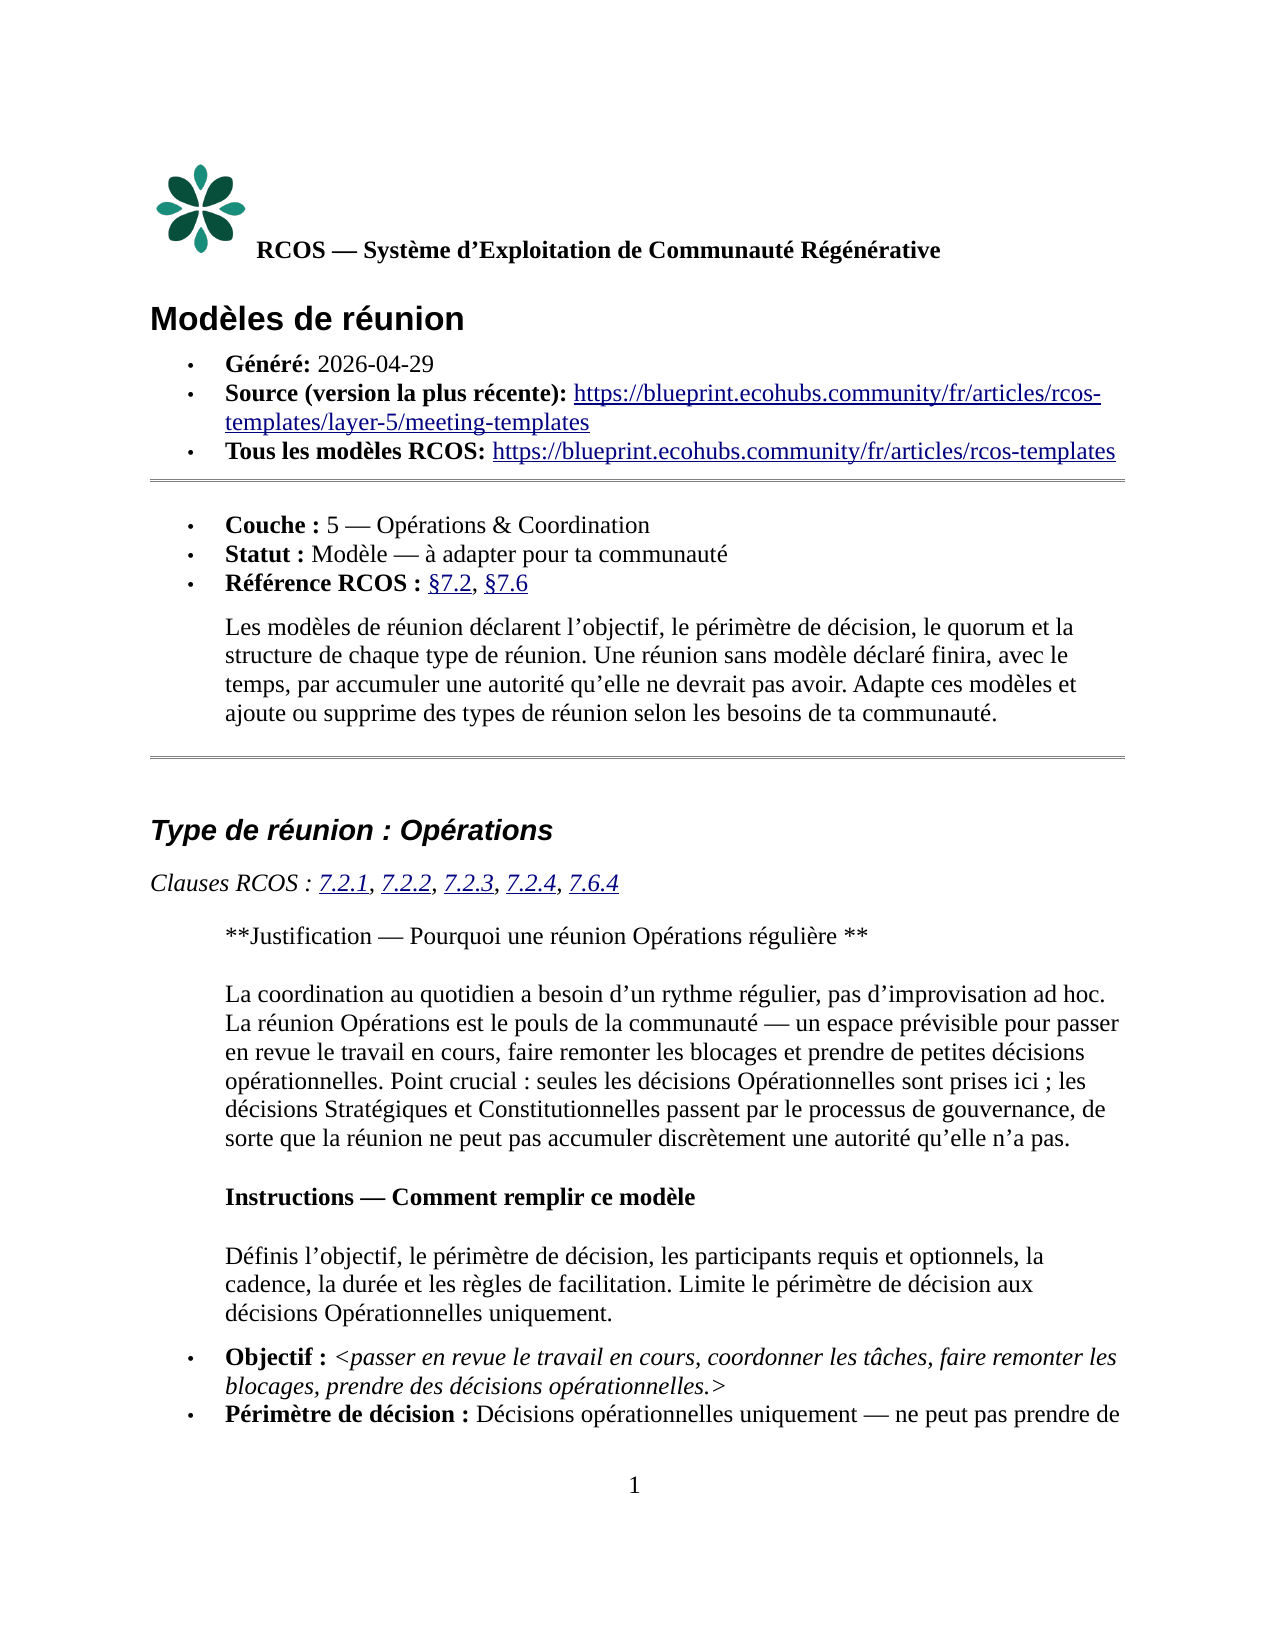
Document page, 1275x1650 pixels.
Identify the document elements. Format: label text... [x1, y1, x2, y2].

subtitle Type de réunion : Opérations [150, 813, 1125, 847]
list Couche : 5 — Opérations & Coordination [187, 511, 1125, 539]
list Référence RCOS : §7.2, §7.6 [187, 568, 1125, 597]
list Objectif : <passer en revue le travail en cours, coordonner les tâches, faire remonter les blocages, prendre des décisions opérationnelles.> [187, 1342, 1125, 1399]
text Instructions — Comment remplir ce modèle [225, 1182, 1125, 1211]
text Clauses RCOS : 7.2.1, 7.2.2, 7.2.3, 7.2.4, 7.6.4 [150, 868, 1125, 897]
list Périmètre de décision : Décisions opérationnelles uniquement — ne peut pas prendre de [187, 1399, 1125, 1428]
text Les modèles de réunion déclarent l’objectif, le périmètre de décision, le quorum et la structure de chaque type de réunion. Une réunion sans modèle déclaré finira, avec le temps, par accumuler une autorité qu’elle ne devrait pas avoir. Adapte ces modèles et ajoute ou supprime des types de réunion selon les besoins de ta communauté. [225, 612, 1125, 727]
text **Justification — Pourquoi une réunion Opérations régulière ** [225, 921, 1125, 949]
text RCOS — Système d’Exploitation de Communauté Régénérative [150, 159, 1125, 264]
picture [150, 158, 251, 259]
text Définis l’objectif, le périmètre de décision, les participants requis et optionnels, la cadence, la durée et les règles de facilitation. Limite le périmètre de décision aux décisions Opérationnelles uniquement. [225, 1241, 1125, 1327]
list Tous les modèles RCOS: https://blueprint.ecohubs.community/fr/articles/rcos-templates [187, 436, 1125, 464]
list Généré: 2026-04-29 [187, 349, 1125, 378]
list Statut : Modèle — à adapter pour ta communauté [187, 539, 1125, 568]
subtitle Modèles de réunion [150, 298, 1125, 337]
text La coordination au quotidien a besoin d’un rythme régulier, pas d’improvisation ad hoc. La réunion Opérations est le pouls de la communauté — un espace prévisible pour passer en revue le travail en cours, faire remonter les blocages et prendre de petites décisions opérationnelles. Point crucial : seules les décisions Opérationnelles sont prises ici ; les décisions Stratégiques et Constitutionnelles passent par le processus de gouvernance, de sorte que la réunion ne peut pas accumuler discrètement une autorité qu’elle n’a pas. [225, 979, 1125, 1152]
list Source (version la plus récente): https://blueprint.ecohubs.community/fr/articles/rcos-templates/layer-5/meeting-templates [187, 378, 1125, 436]
